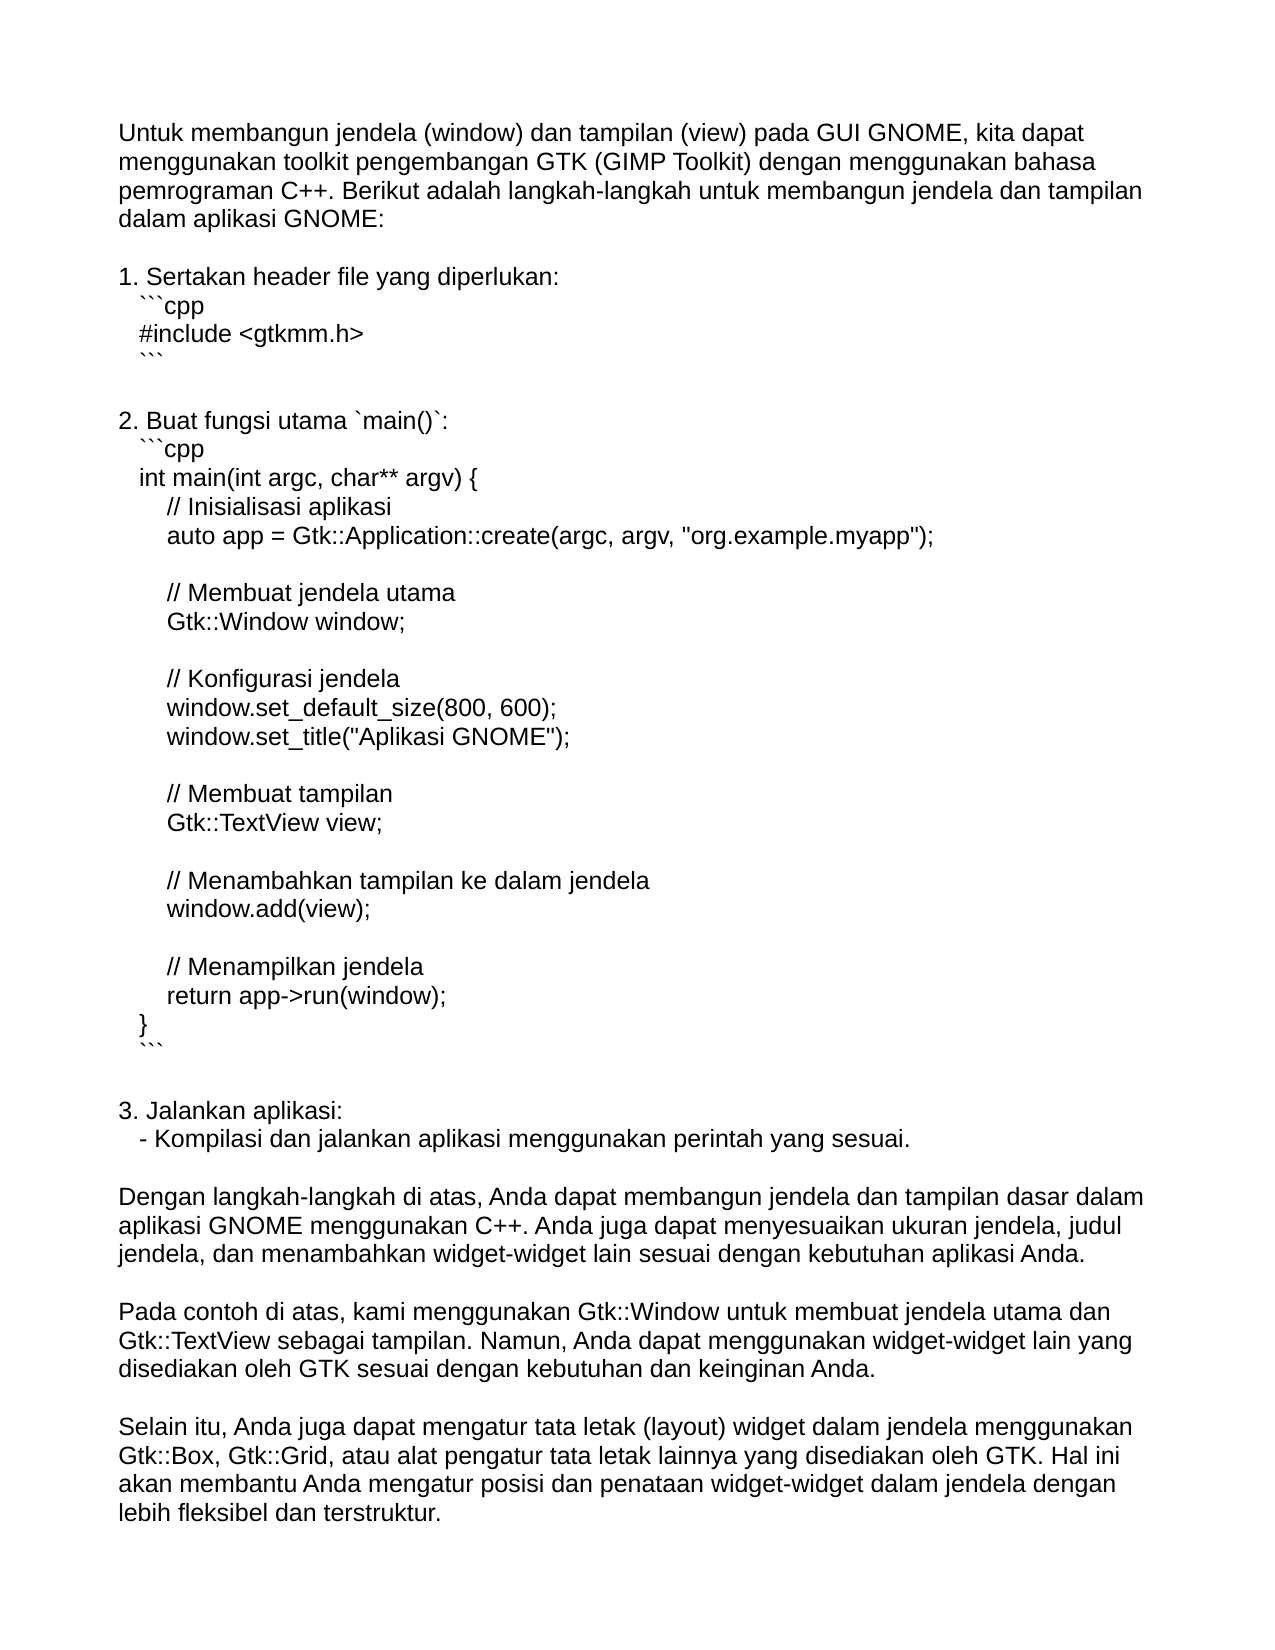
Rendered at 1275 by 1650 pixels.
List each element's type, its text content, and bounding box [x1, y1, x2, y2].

text // Inisialisasi aplikasi [118, 492, 1157, 521]
text // Membuat jendela utama [118, 578, 1157, 607]
text 2. Buat fungsi utama `main()`: [118, 406, 1157, 434]
text // Konfigurasi jendela [118, 664, 1157, 693]
text // Membuat tampilan [118, 779, 1157, 808]
text return app->run(window); [118, 981, 1157, 1009]
text Gtk::TextView view; [118, 808, 1157, 837]
text #include <gtkmm.h> [118, 319, 1157, 348]
text Pada contoh di atas, kami menggunakan Gtk::Window untuk membuat jendela utama dan Gtk::TextView sebagai tampilan. Namun, Anda dapat menggunakan widget-widget lain yang disediakan oleh GTK sesuai dengan kebutuhan dan keinginan Anda. [118, 1297, 1157, 1383]
text Untuk membangun jendela (window) dan tampilan (view) pada GUI GNOME, kita dapat menggunakan toolkit pengembangan GTK (GIMP Toolkit) dengan menggunakan bahasa pemrograman C++. Berikut adalah langkah-langkah untuk membangun jendela dan tampilan dalam aplikasi GNOME: [118, 118, 1157, 233]
text Gtk::Window window; [118, 607, 1157, 636]
text window.set_title("Aplikasi GNOME"); [118, 722, 1157, 751]
text ```cpp [118, 291, 1157, 319]
text int main(int argc, char** argv) { [118, 463, 1157, 492]
text window.set_default_size(800, 600); [118, 693, 1157, 722]
text 3. Jalankan aplikasi: [118, 1096, 1157, 1124]
text // Menampilkan jendela [118, 952, 1157, 981]
text // Menambahkan tampilan ke dalam jendela [118, 866, 1157, 894]
text } [118, 1009, 1157, 1038]
text window.add(view); [118, 894, 1157, 923]
text - Kompilasi dan jalankan aplikasi menggunakan perintah yang sesuai. [118, 1124, 1157, 1153]
text ``` [118, 348, 1157, 377]
text ```cpp [118, 434, 1157, 463]
text ``` [118, 1038, 1157, 1067]
text auto app = Gtk::Application::create(argc, argv, "org.example.myapp"); [118, 521, 1157, 549]
text 1. Sertakan header file yang diperlukan: [118, 262, 1157, 291]
text Selain itu, Anda juga dapat mengatur tata letak (layout) widget dalam jendela menggunakan Gtk::Box, Gtk::Grid, atau alat pengatur tata letak lainnya yang disediakan oleh GTK. Hal ini akan membantu Anda mengatur posisi dan penataan widget-widget dalam jendela dengan lebih fleksibel dan terstruktur. [118, 1412, 1157, 1527]
text Dengan langkah-langkah di atas, Anda dapat membangun jendela dan tampilan dasar dalam aplikasi GNOME menggunakan C++. Anda juga dapat menyesuaikan ukuran jendela, judul jendela, dan menambahkan widget-widget lain sesuai dengan kebutuhan aplikasi Anda. [118, 1182, 1157, 1268]
